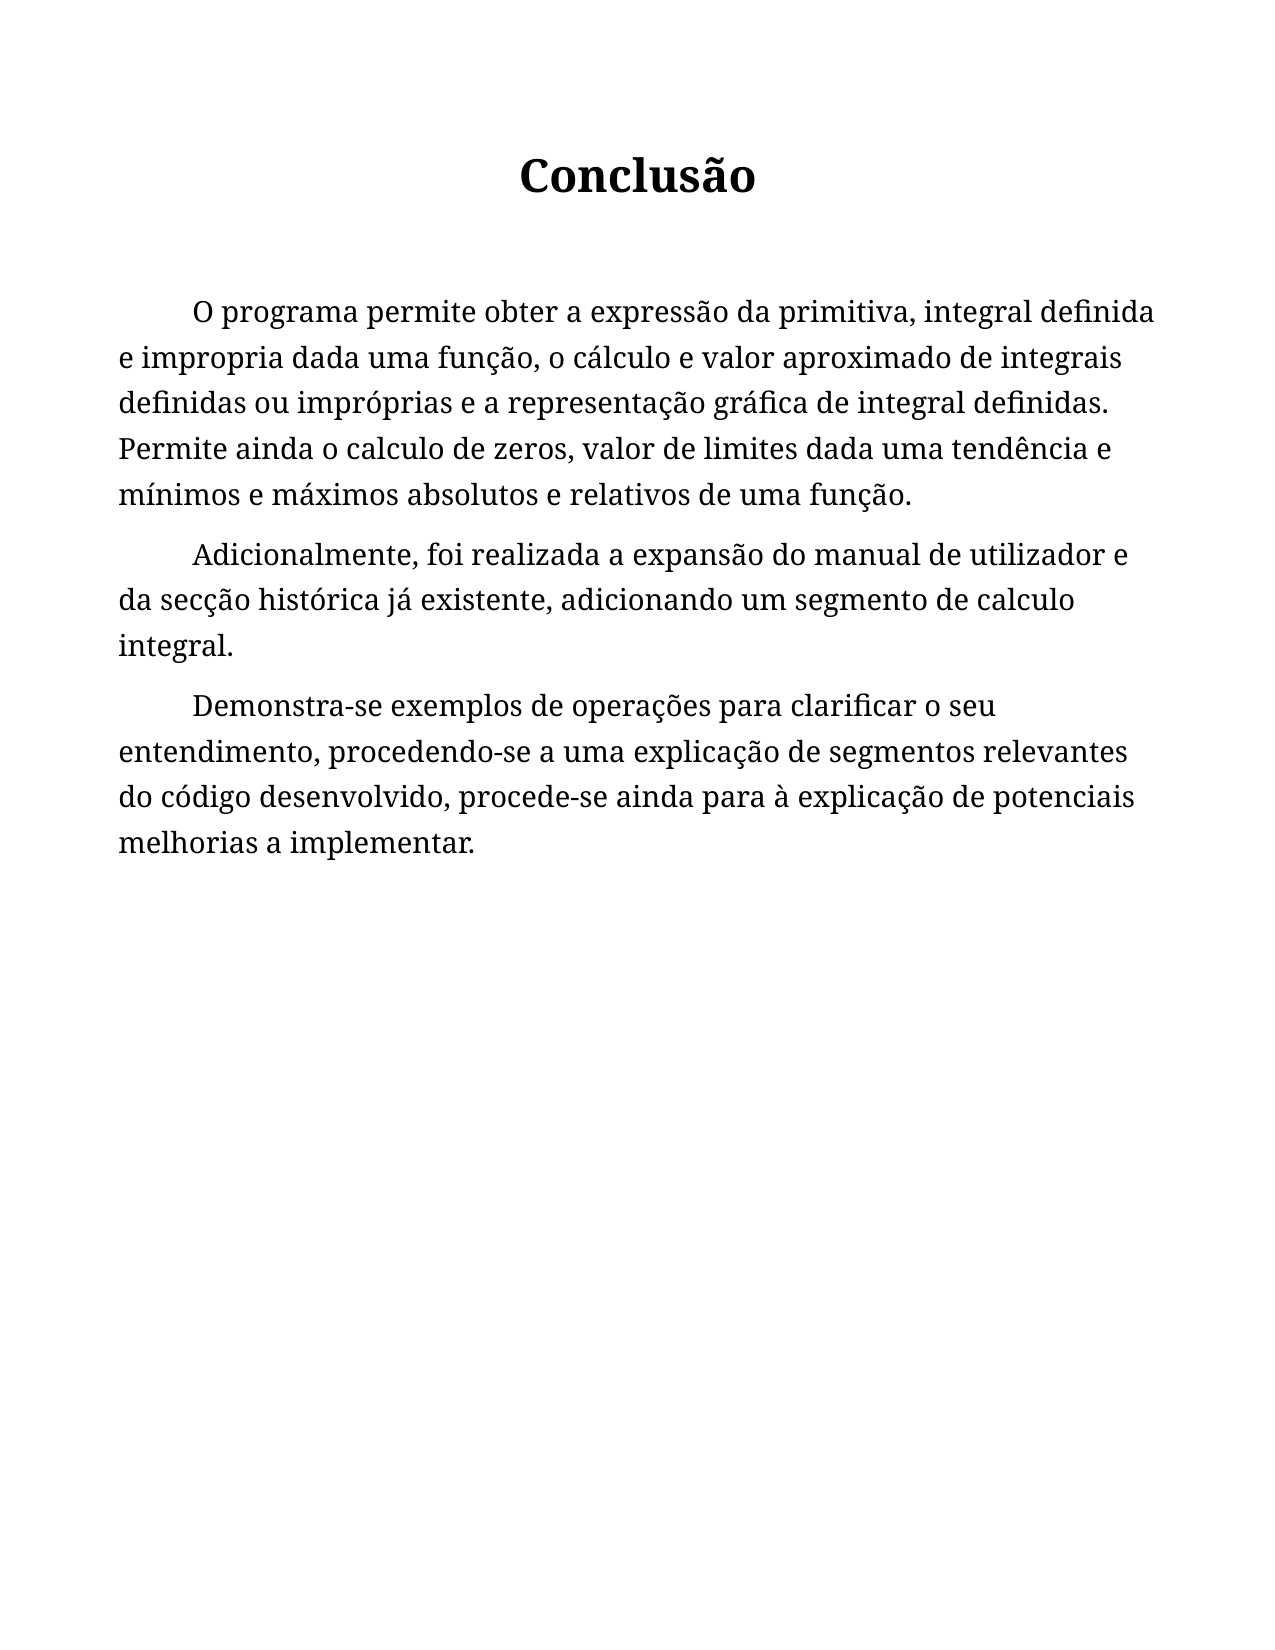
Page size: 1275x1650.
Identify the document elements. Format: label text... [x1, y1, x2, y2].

subtitle O programa permite obter a expressão da primitiva, integral definida e impropria dada uma função, o cálculo e valor aproximado de integrais definidas ou impróprias e a representação gráfica de integral definidas. Permite ainda o calculo de zeros, valor de limites dada uma tendência e mínimos e máximos absolutos e relativos de uma função. [118, 291, 1157, 513]
subtitle Demonstra-se exemplos de operações para clarificar o seu entendimento, procedendo-se a uma explicação de segmentos relevantes do código desenvolvido, procede-se ainda para à explicação de potenciais melhorias a implementar. [118, 685, 1157, 862]
subtitle Adicionalmente, foi realizada a expansão do manual de utilizador e da secção histórica já existente, adicionando um segmento de calculo integral. [118, 534, 1157, 665]
subtitle Conclusão [118, 143, 1157, 206]
